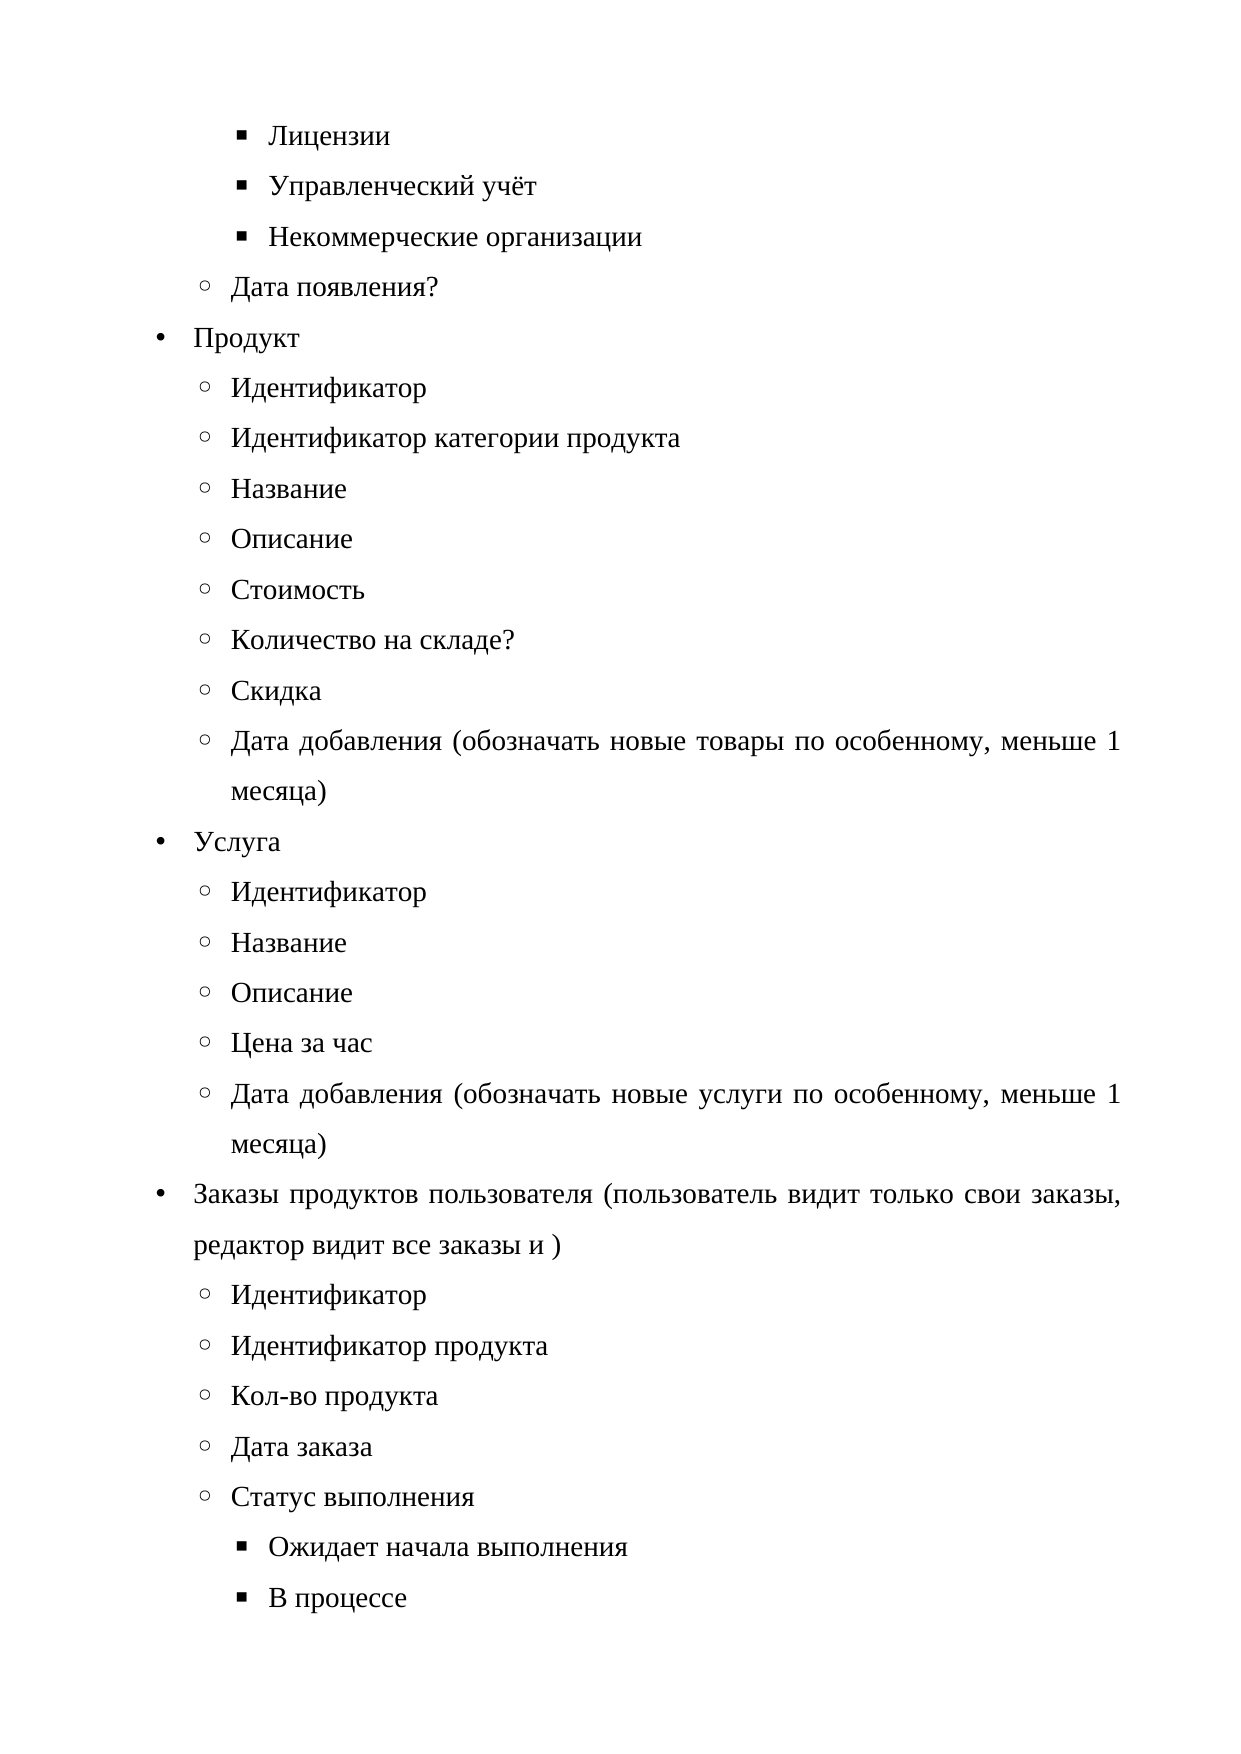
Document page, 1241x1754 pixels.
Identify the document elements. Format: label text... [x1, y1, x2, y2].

list Идентификатор [193, 874, 1122, 908]
list Продукт [156, 320, 1122, 353]
list Дата добавления (обозначать новые услуги по особенному, меньше 1 месяца) [193, 1076, 1122, 1160]
list Идентификатор [193, 1277, 1122, 1311]
list Ожидает начала выполнения [231, 1529, 1122, 1563]
list Идентификатор категории продукта [193, 421, 1122, 454]
list Лицензии [231, 118, 1122, 152]
list В процессе [231, 1580, 1122, 1613]
list Название [193, 925, 1122, 958]
list Дата появления? [193, 269, 1122, 303]
list Некоммерческие организации [231, 219, 1122, 253]
list Скидка [193, 673, 1122, 706]
list Количество на складе? [193, 622, 1122, 656]
list Кол-во продукта [193, 1378, 1122, 1412]
list Идентификатор [193, 370, 1122, 404]
list Статус выполнения [193, 1479, 1122, 1513]
list Описание [193, 521, 1122, 555]
list Стоимость [193, 572, 1122, 606]
list Услуга [156, 824, 1122, 857]
list Дата заказа [193, 1429, 1122, 1462]
list Идентификатор продукта [193, 1328, 1122, 1361]
list Управленческий учёт [231, 168, 1122, 202]
list Название [193, 471, 1122, 505]
list Заказы продуктов пользователя (пользователь видит только свои заказы, редактор видит все заказы и ) [156, 1177, 1122, 1261]
list Описание [193, 975, 1122, 1009]
list Дата добавления (обозначать новые товары по особенному, меньше 1 месяца) [193, 723, 1122, 807]
list Цена за час [193, 1026, 1122, 1059]
